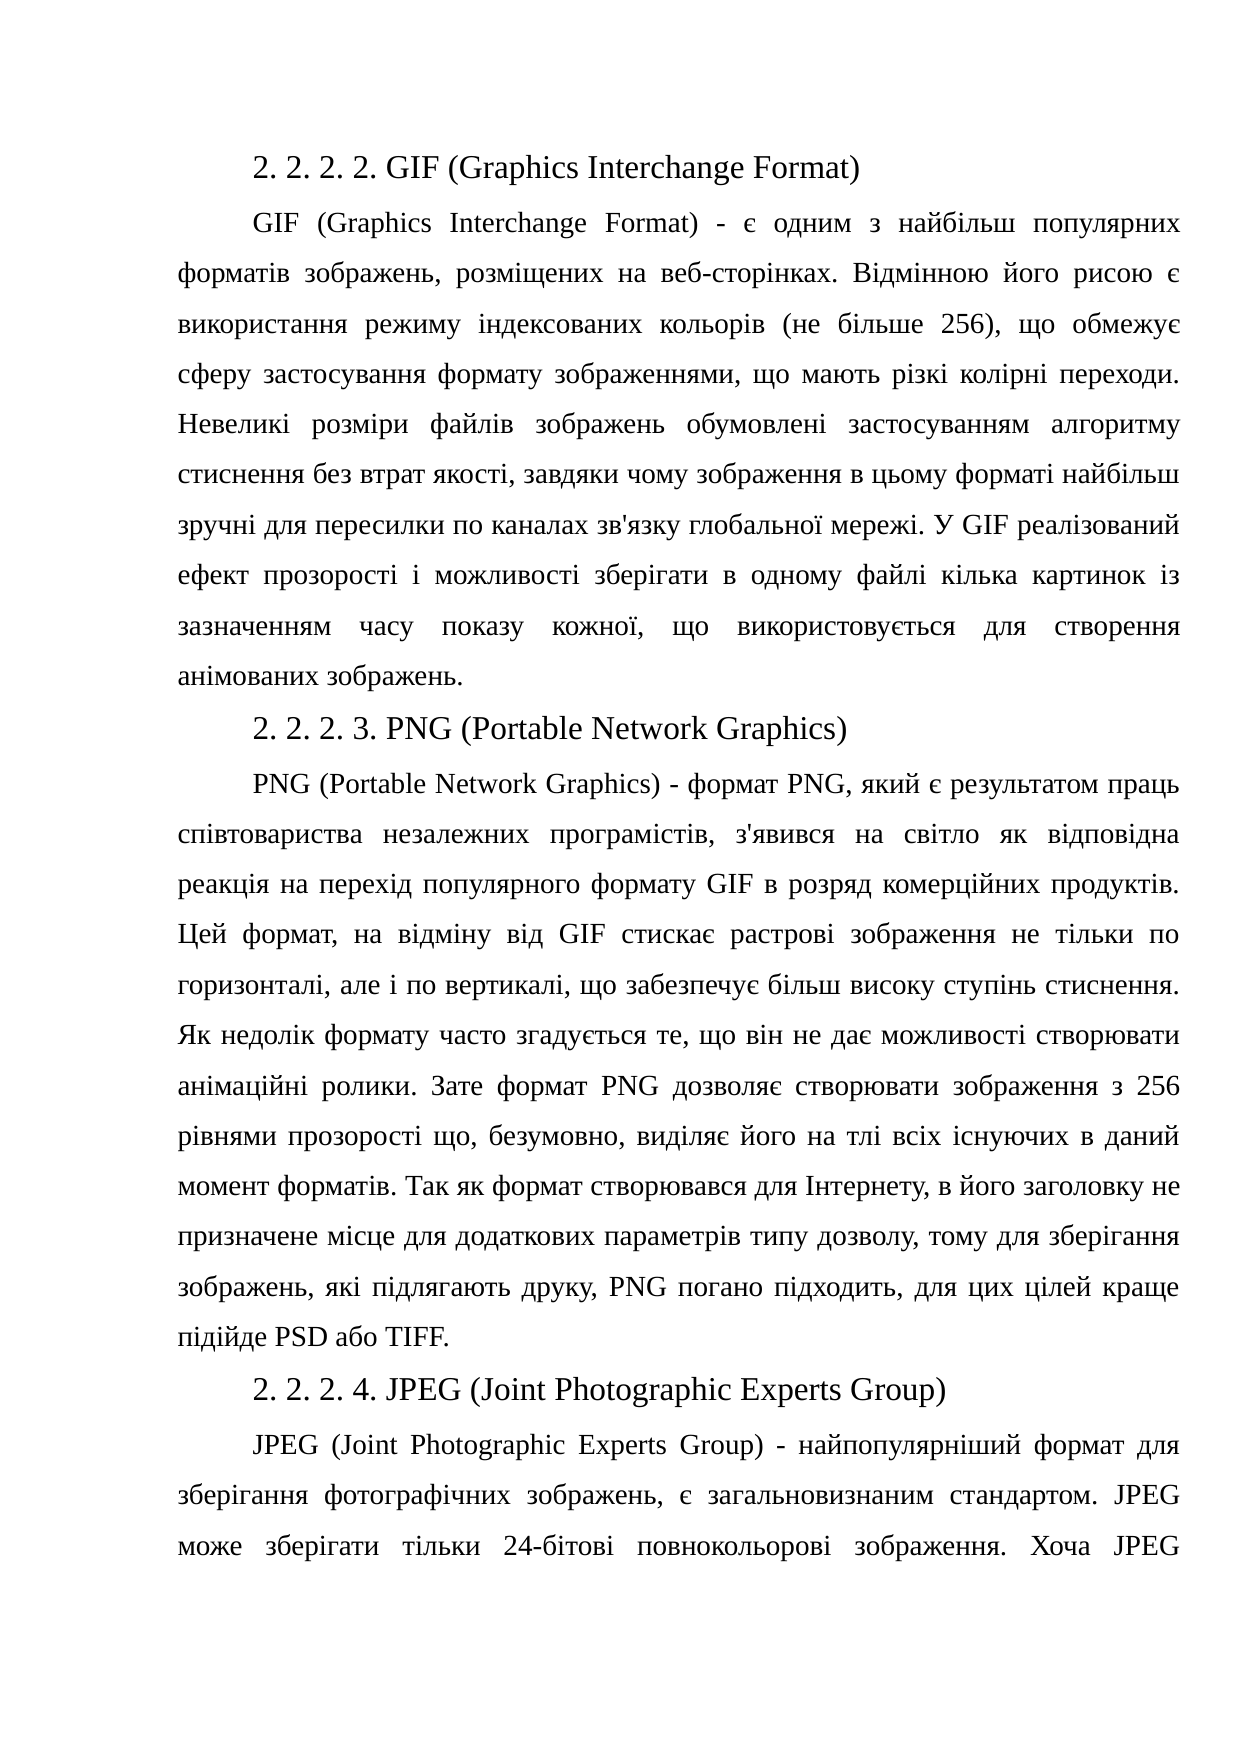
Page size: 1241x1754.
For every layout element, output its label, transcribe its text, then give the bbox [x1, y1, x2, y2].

subtitle 2. 2. 2. 2. GIF (Graphics Interchange Format) [177, 148, 1181, 186]
text GIF (Graphics Interchange Format) - є одним з найбільш популярних форматів зображень, розміщених на веб-сторінках. Відмінною його рисою є використання режиму індексованих кольорів (не більше 256), що обмежує сферу застосування формату зображеннями, що мають різкі колірні переходи. Невеликі розміри файлів зображень обумовлені застосуванням алгоритму стиснення без втрат якості, завдяки чому зображення в цьому форматі найбільш зручні для пересилки по каналах зв'язку глобальної мережі. У GIF реалізований ефект прозорості і можливості зберігати в одному файлі кілька картинок із зазначенням часу показу кожної, що використовується для створення анімованих зображень. [177, 205, 1181, 691]
subtitle 2. 2. 2. 4. JPEG (Joint Photographic Experts Group) [177, 1369, 1181, 1408]
text JPEG (Joint Photographic Experts Group) - найпопулярніший формат для зберігання фотографічних зображень, є загальновизнаним стандартом. JPEG може зберігати тільки 24-бітові повнокольорові зображення. Хоча JPEG [177, 1427, 1181, 1561]
subtitle 2. 2. 2. 3. PNG (Portable Network Graphics) [177, 708, 1181, 747]
text PNG (Portable Network Graphics) - формат PNG, який є результатом праць співтовариства незалежних програмістів, з'явився на світло як відповідна реакція на перехід популярного формату GIF в розряд комерційних продуктів. Цей формат, на відміну від GIF стискає растрові зображення не тільки по горизонталі, але і по вертикалі, що забезпечує більш високу ступінь стиснення. Як недолік формату часто згадується те, що він не дає можливості створювати анімаційні ролики. Зате формат PNG дозволяє створювати зображення з 256 рівнями прозорості що, безумовно, виділяє його на тлі всіх існуючих в даний момент форматів. Так як формат створювався для Інтернету, в його заголовку не призначене місце для додаткових параметрів типу дозволу, тому для зберігання зображень, які підлягають друку, PNG погано підходить, для цих цілей краще підійде PSD або TIFF. [177, 766, 1181, 1353]
